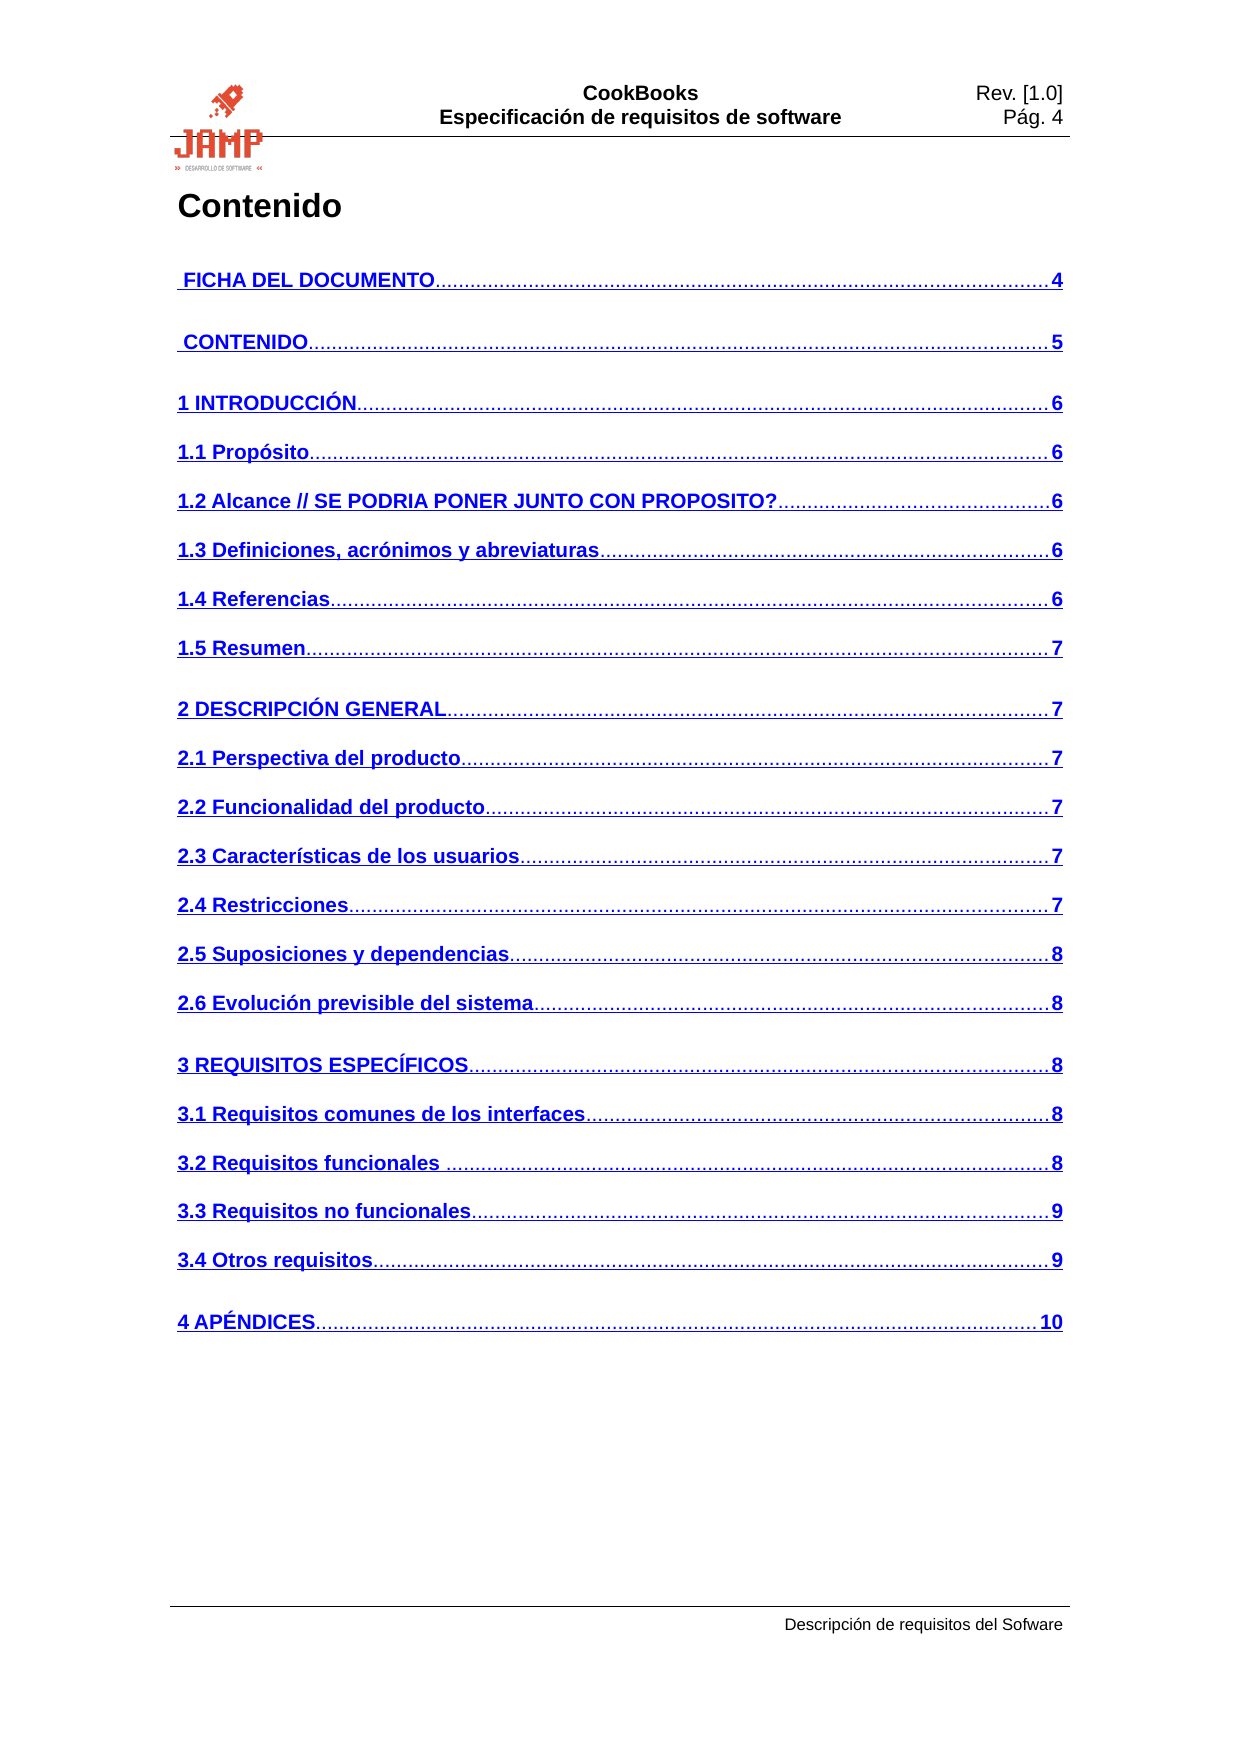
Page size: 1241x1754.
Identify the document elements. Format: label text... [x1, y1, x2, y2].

text Ficha del documento 4 [177, 268, 1063, 289]
text 1.3 Definiciones, acrónimos y abreviaturas 6 [177, 538, 1063, 559]
text Contenido [177, 186, 1063, 224]
text 2.1 Perspectiva del producto 7 [177, 746, 1063, 767]
text 2.4 Restricciones 7 [177, 893, 1063, 914]
text 4 Apéndices 10 [177, 1310, 1063, 1331]
text 3.2 Requisitos funcionales 8 [177, 1150, 1063, 1171]
text 1.4 Referencias 6 [177, 587, 1063, 608]
text 1.5 Resumen 7 [177, 636, 1063, 657]
text 2.3 Características de los usuarios 7 [177, 844, 1063, 865]
text 2 Descripción general 7 [177, 697, 1063, 718]
text 2.6 Evolución previsible del sistema 8 [177, 991, 1063, 1012]
text Contenido 5 [177, 329, 1063, 351]
text 3.3 Requisitos no funcionales 9 [177, 1199, 1063, 1220]
text 3 Requisitos específicos 8 [177, 1052, 1063, 1073]
text 1.2 Alcance // SE PODRIA PONER JUNTO CON PROPOSITO? 6 [177, 489, 1063, 510]
text 3.1 Requisitos comunes de los interfaces 8 [177, 1101, 1063, 1122]
text 2.2 Funcionalidad del producto 7 [177, 795, 1063, 816]
text 1.1 Propósito 6 [177, 440, 1063, 461]
text 1 Introducción 6 [177, 391, 1063, 412]
text 3.4 Otros requisitos 9 [177, 1248, 1063, 1269]
text 2.5 Suposiciones y dependencias 8 [177, 942, 1063, 963]
